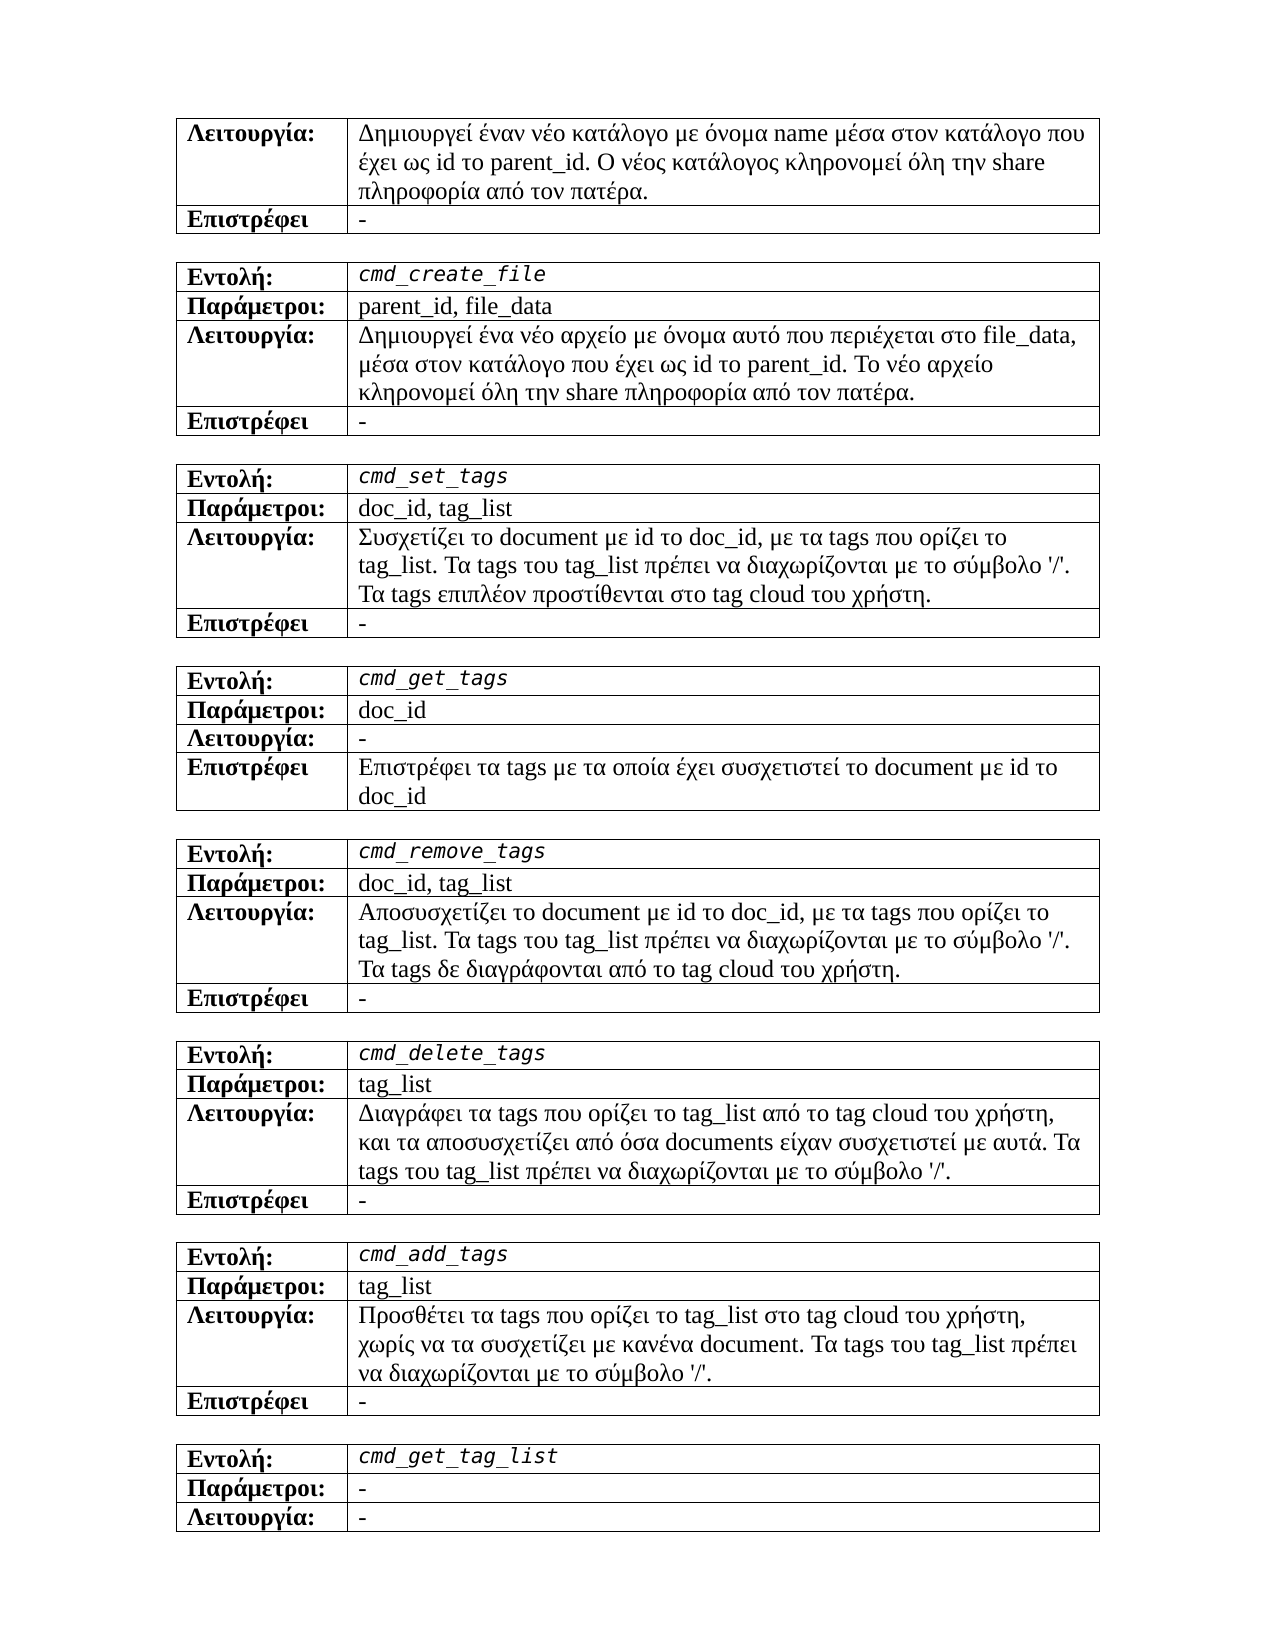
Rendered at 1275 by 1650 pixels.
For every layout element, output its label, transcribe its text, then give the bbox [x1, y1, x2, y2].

table_cell Λειτουργία: [177, 897, 347, 983]
table_cell doc_id, tag_list [348, 869, 1099, 896]
table_cell Λειτουργία: [177, 523, 347, 608]
table_cell Λειτουργία: [177, 321, 347, 406]
table_header Εντολή: [177, 263, 347, 291]
table_cell Παράμετροι: [177, 869, 347, 896]
table_cell - [348, 1387, 1099, 1415]
table_header cmd_get_tags [348, 667, 1099, 694]
table_header Εντολή: [177, 1445, 347, 1473]
table_cell Δημιουργεί έναν νέο κατάλογο με όνομα name μέσα στον κατάλογο που έχει ως id το parent_id. Ο νέος κατάλογος κληρονομεί όλη την share πληροφορία από τον πατέρα. [348, 119, 1099, 204]
table_header cmd_delete_tags [348, 1042, 1099, 1069]
table_cell Συσχετίζει το document με id το doc_id, με τα tags που ορίζει το tag_list. Τα tags του tag_list πρέπει να διαχωρίζονται με το σύμβολο '/'. Τα tags επιπλέον προστίθενται στο tag cloud του χρήστη. [348, 523, 1099, 608]
table_cell parent_id, file_data [348, 292, 1099, 320]
table_cell Παράμετροι: [177, 696, 347, 723]
table_cell - [348, 407, 1099, 435]
table_cell Παράμετροι: [177, 1070, 347, 1098]
table_cell - [348, 206, 1099, 233]
table_cell Επιστρέφει [177, 407, 347, 435]
table_header Εντολή: [177, 465, 347, 493]
table_cell Αποσυσχετίζει το document με id το doc_id, με τα tags που ορίζει το tag_list. Τα tags του tag_list πρέπει να διαχωρίζονται με το σύμβολο '/'. Τα tags δε διαγράφονται από το tag cloud του χρήστη. [348, 897, 1099, 983]
table_cell Επιστρέφει [177, 753, 347, 810]
table_cell - [348, 609, 1099, 637]
table_cell Παράμετροι: [177, 494, 347, 522]
table_cell Επιστρέφει [177, 206, 347, 233]
table_header cmd_add_tags [348, 1243, 1099, 1271]
table_cell Επιστρέφει [177, 1186, 347, 1213]
table_cell Επιστρέφει [177, 984, 347, 1012]
table_header cmd_create_file [348, 263, 1099, 291]
table_header Εντολή: [177, 667, 347, 694]
table_cell - [348, 725, 1099, 752]
table_cell Επιστρέφει τα tags με τα οποία έχει συσχετιστεί το document με id το doc_id [348, 753, 1099, 810]
table_cell doc_id, tag_list [348, 494, 1099, 522]
table_cell Διαγράφει τα tags που ορίζει το tag_list από το tag cloud του χρήστη, και τα αποσυσχετίζει από όσα documents είχαν συσχετιστεί με αυτά. Τα tags του tag_list πρέπει να διαχωρίζονται με το σύμβολο '/'. [348, 1099, 1099, 1184]
table_cell - [348, 984, 1099, 1012]
table_header cmd_get_tag_list [348, 1445, 1099, 1473]
table_cell Λειτουργία: [177, 1301, 347, 1386]
table_cell tag_list [348, 1070, 1099, 1098]
table_cell - [348, 1186, 1099, 1213]
table_header Εντολή: [177, 1243, 347, 1271]
table_cell Λειτουργία: [177, 1503, 347, 1531]
table_cell - [348, 1503, 1099, 1531]
table_cell doc_id [348, 696, 1099, 723]
table_cell Λειτουργία: [177, 725, 347, 752]
table_cell Επιστρέφει [177, 1387, 347, 1415]
table_header Εντολή: [177, 840, 347, 868]
table_cell Επιστρέφει [177, 609, 347, 637]
table_cell Παράμετροι: [177, 292, 347, 320]
table_cell tag_list [348, 1272, 1099, 1300]
table_cell Λειτουργία: [177, 119, 347, 204]
table_cell Παράμετροι: [177, 1272, 347, 1300]
table_header Εντολή: [177, 1042, 347, 1069]
table_header cmd_set_tags [348, 465, 1099, 493]
table_header cmd_remove_tags [348, 840, 1099, 868]
table_cell Λειτουργία: [177, 1099, 347, 1184]
table_cell Δημιουργεί ένα νέο αρχείο με όνομα αυτό που περιέχεται στο file_data, μέσα στον κατάλογο που έχει ως id το parent_id. Το νέο αρχείο κληρονομεί όλη την share πληροφορία από τον πατέρα. [348, 321, 1099, 406]
table_cell - [348, 1474, 1099, 1502]
table_cell Προσθέτει τα tags που ορίζει το tag_list στο tag cloud του χρήστη, χωρίς να τα συσχετίζει με κανένα document. Τα tags του tag_list πρέπει να διαχωρίζονται με το σύμβολο '/'. [348, 1301, 1099, 1386]
table_cell Παράμετροι: [177, 1474, 347, 1502]
